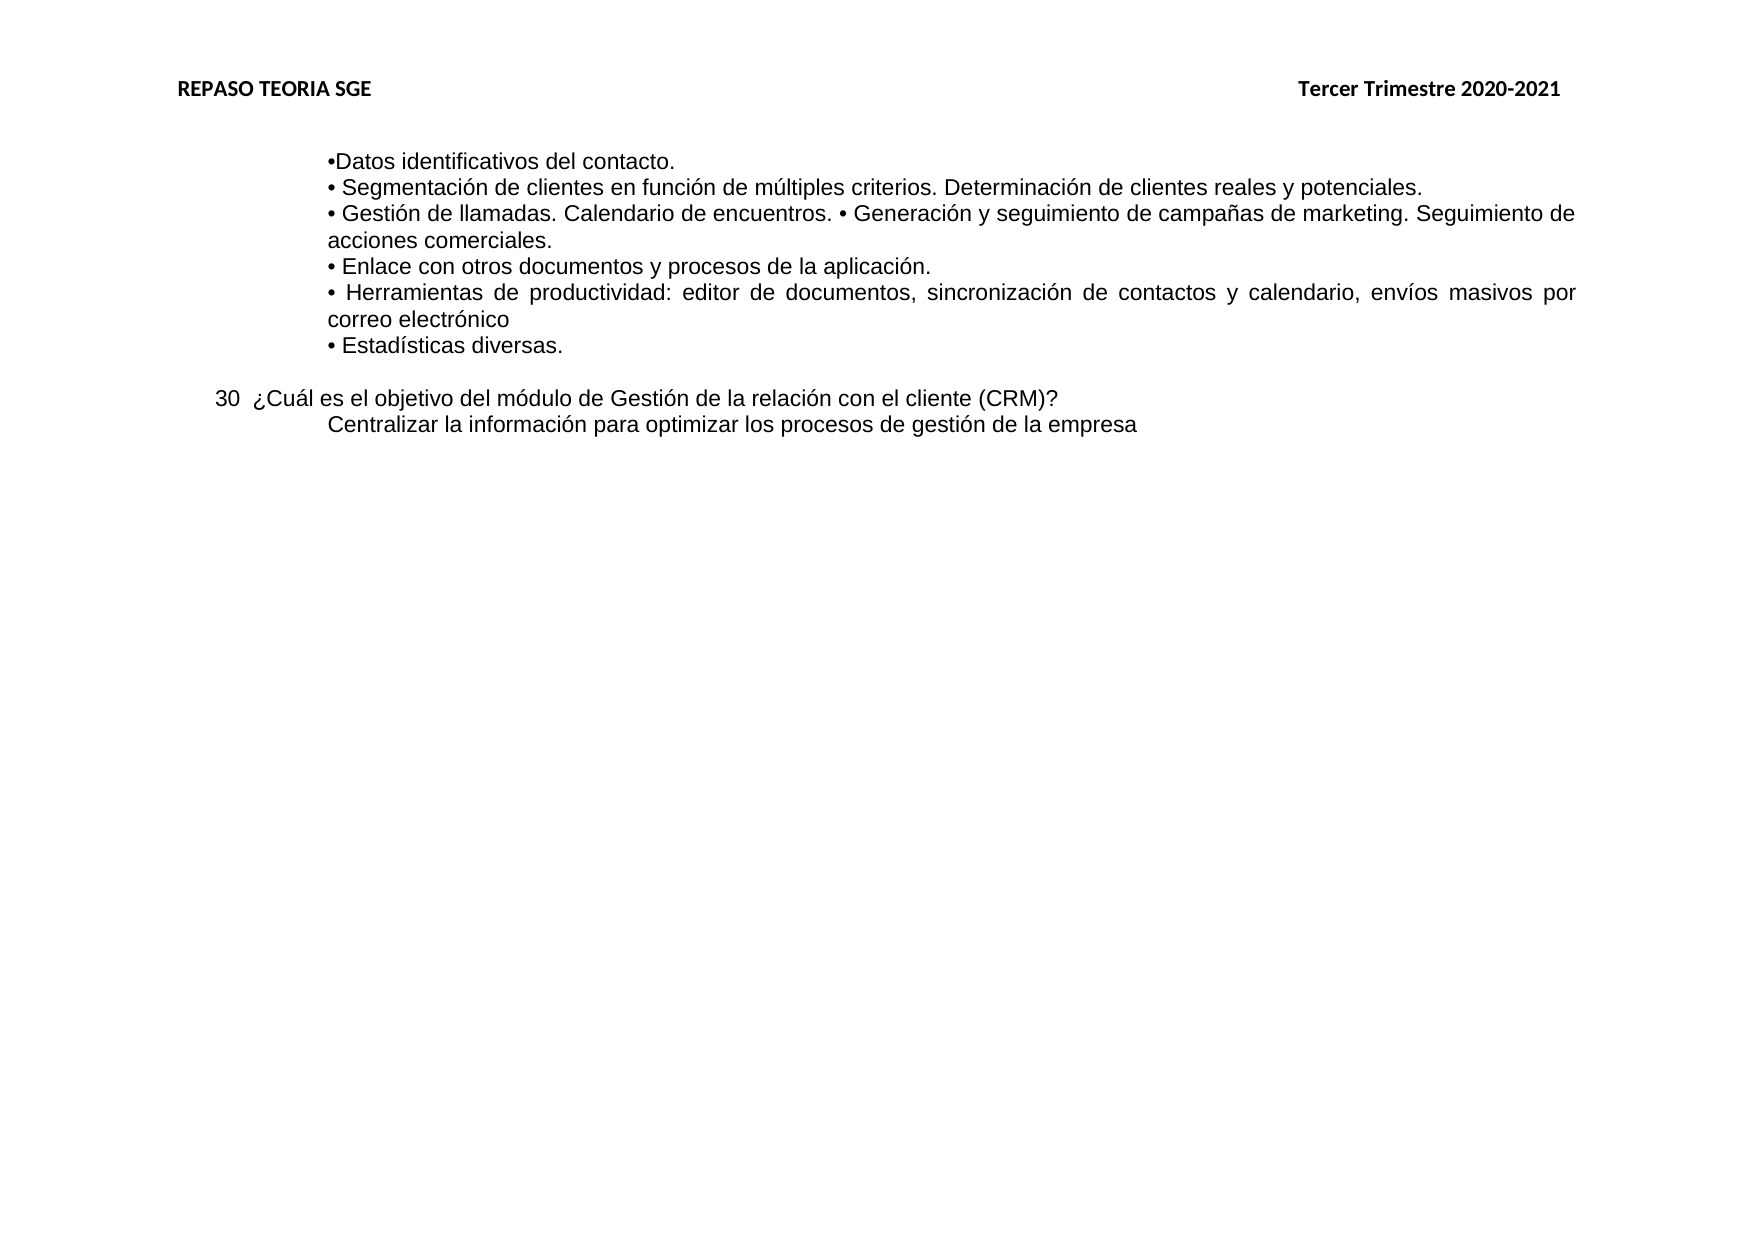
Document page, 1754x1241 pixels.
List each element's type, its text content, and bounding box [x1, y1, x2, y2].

list • Enlace con otros documentos y procesos de la aplicación. [290, 253, 1577, 279]
list • Herramientas de productividad: editor de documentos, sincronización de contactos y calendario, envíos masivos por correo electrónico [290, 279, 1577, 332]
list •Datos identificativos del contacto. [290, 148, 1577, 174]
list • Estadísticas diversas. [290, 332, 1577, 358]
list Centralizar la información para optimizar los procesos de gestión de la empresa [290, 411, 1577, 437]
list • Gestión de llamadas. Calendario de encuentros. • Generación y seguimiento de campañas de marketing. Seguimiento de acciones comerciales. [290, 200, 1577, 253]
list • Segmentación de clientes en función de múltiples criterios. Determinación de clientes reales y potenciales. [290, 174, 1577, 200]
list ¿Cuál es el objetivo del módulo de Gestión de la relación con el cliente (CRM)? [215, 385, 1577, 411]
